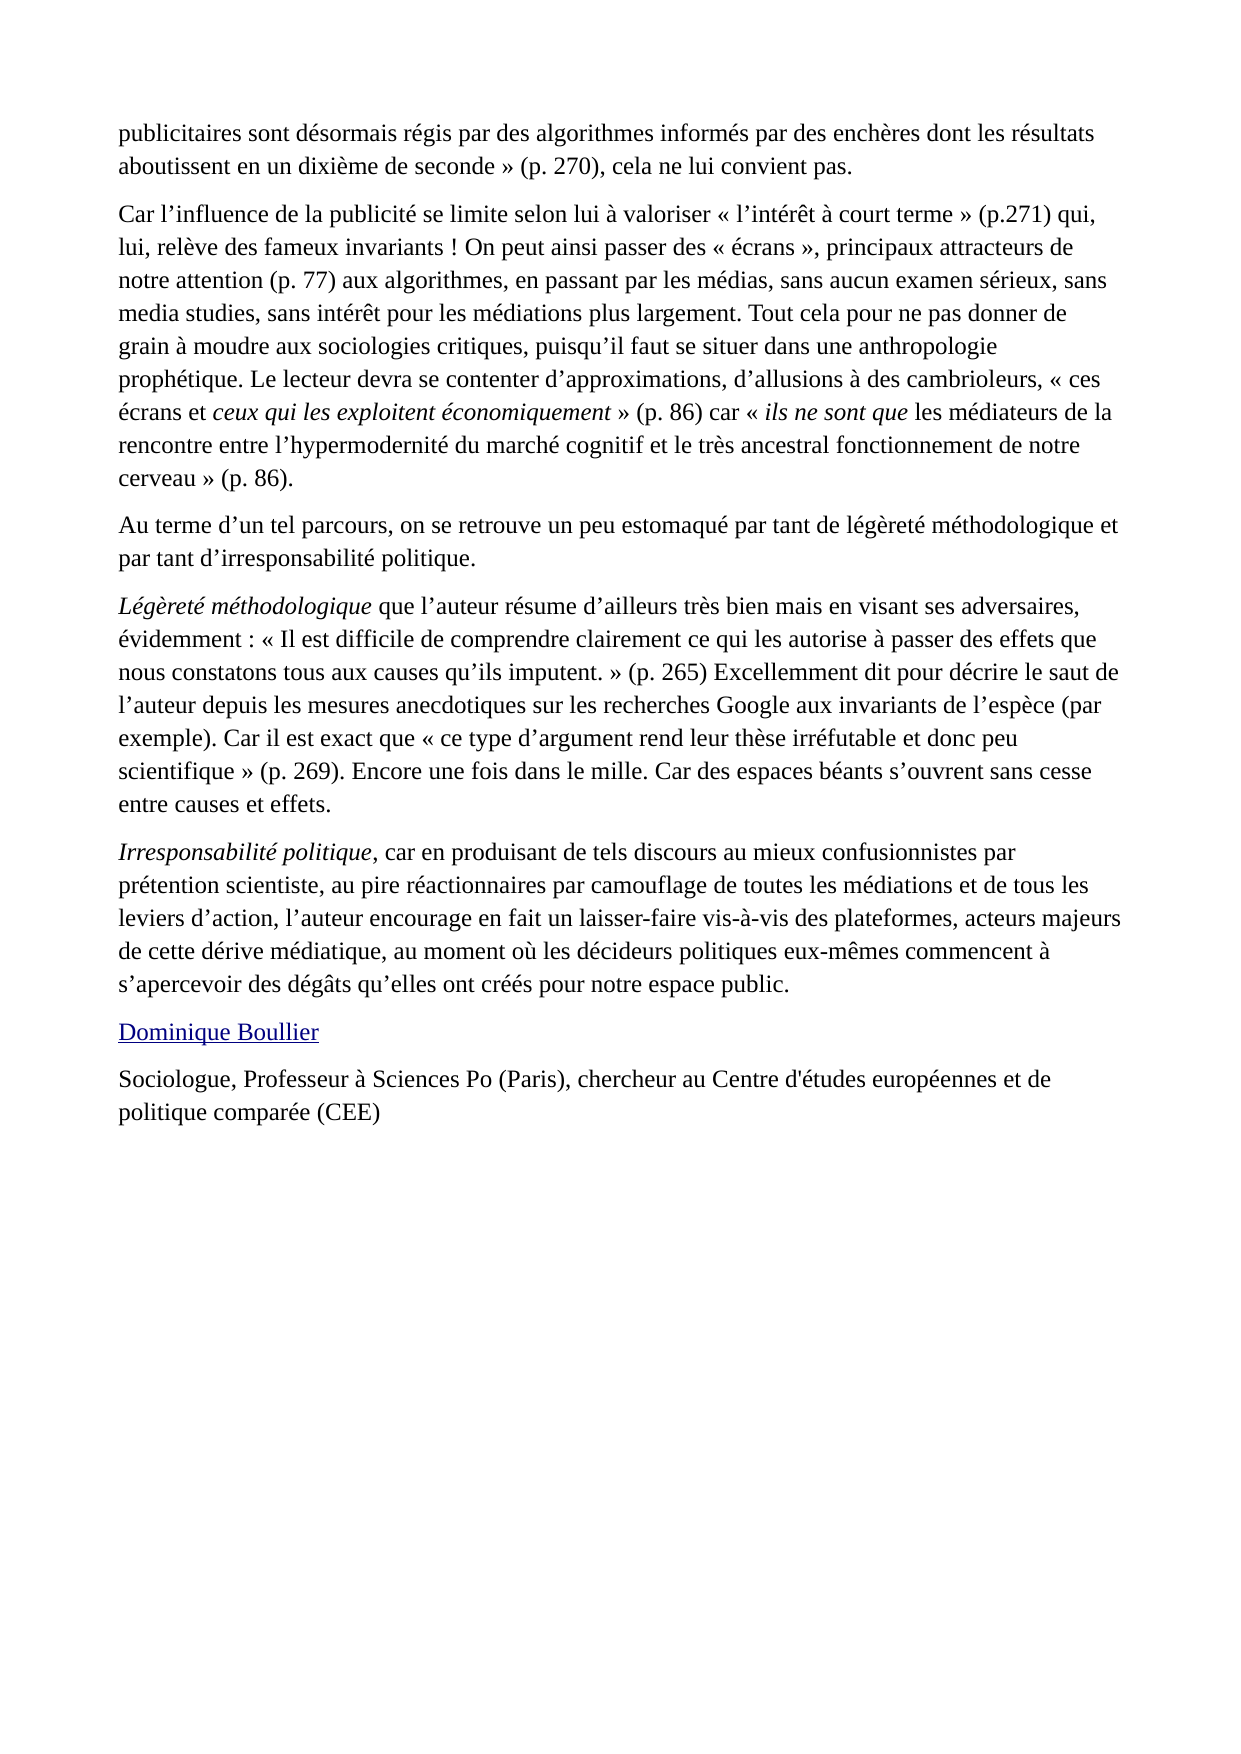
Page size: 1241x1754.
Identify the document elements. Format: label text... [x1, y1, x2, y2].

text Légèreté méthodologique que l’auteur résume d’ailleurs très bien mais en visant ses adversaires, évidemment : « Il est difficile de comprendre clairement ce qui les autorise à passer des effets que nous constatons tous aux causes qu’ils imputent. » (p. 265) Excellemment dit pour décrire le saut de l’auteur depuis les mesures anecdotiques sur les recherches Google aux invariants de l’espèce (par exemple). Car il est exact que « ce type d’argument rend leur thèse irréfutable et donc peu scientifique » (p. 269). Encore une fois dans le mille. Car des espaces béants s’ouvrent sans cesse entre causes et effets. [118, 591, 1122, 818]
text Car l’influence de la publicité se limite selon lui à valoriser « l’intérêt à court terme » (p.271) qui, lui, relève des fameux invariants ! On peut ainsi passer des « écrans », principaux attracteurs de notre attention (p. 77) aux algorithmes, en passant par les médias, sans aucun examen sérieux, sans media studies, sans intérêt pour les médiations plus largement. Tout cela pour ne pas donner de grain à moudre aux sociologies critiques, puisqu’il faut se situer dans une anthropologie prophétique. Le lecteur devra se contenter d’approximations, d’allusions à des cambrioleurs, « ces écrans et ceux qui les exploitent économiquement » (p. 86) car « ils ne sont que les médiateurs de la rencontre entre l’hypermodernité du marché cognitif et le très ancestral fonctionnement de notre cerveau » (p. 86). [118, 199, 1122, 492]
text Au terme d’un tel parcours, on se retrouve un peu estomaqué par tant de légèreté méthodologique et par tant d’irresponsabilité politique. [118, 511, 1122, 572]
text Dominique Boullier [118, 1017, 1122, 1045]
text Sociologue, Professeur à Sciences Po (Paris), chercheur au Centre d'études européennes et de politique comparée (CEE) [118, 1064, 1122, 1126]
text publicitaires sont désormais régis par des algorithmes informés par des enchères dont les résultats aboutissent en un dixième de seconde » (p. 270), cela ne lui convient pas. [118, 118, 1122, 180]
text Irresponsabilité politique, car en produisant de tels discours au mieux confusionnistes par prétention scientiste, au pire réactionnaires par camouflage de toutes les médiations et de tous les leviers d’action, l’auteur encourage en fait un laisser-faire vis-à-vis des plateformes, acteurs majeurs de cette dérive médiatique, au moment où les décideurs politiques eux-mêmes commencent à s’apercevoir des dégâts qu’elles ont créés pour notre espace public. [118, 837, 1122, 998]
